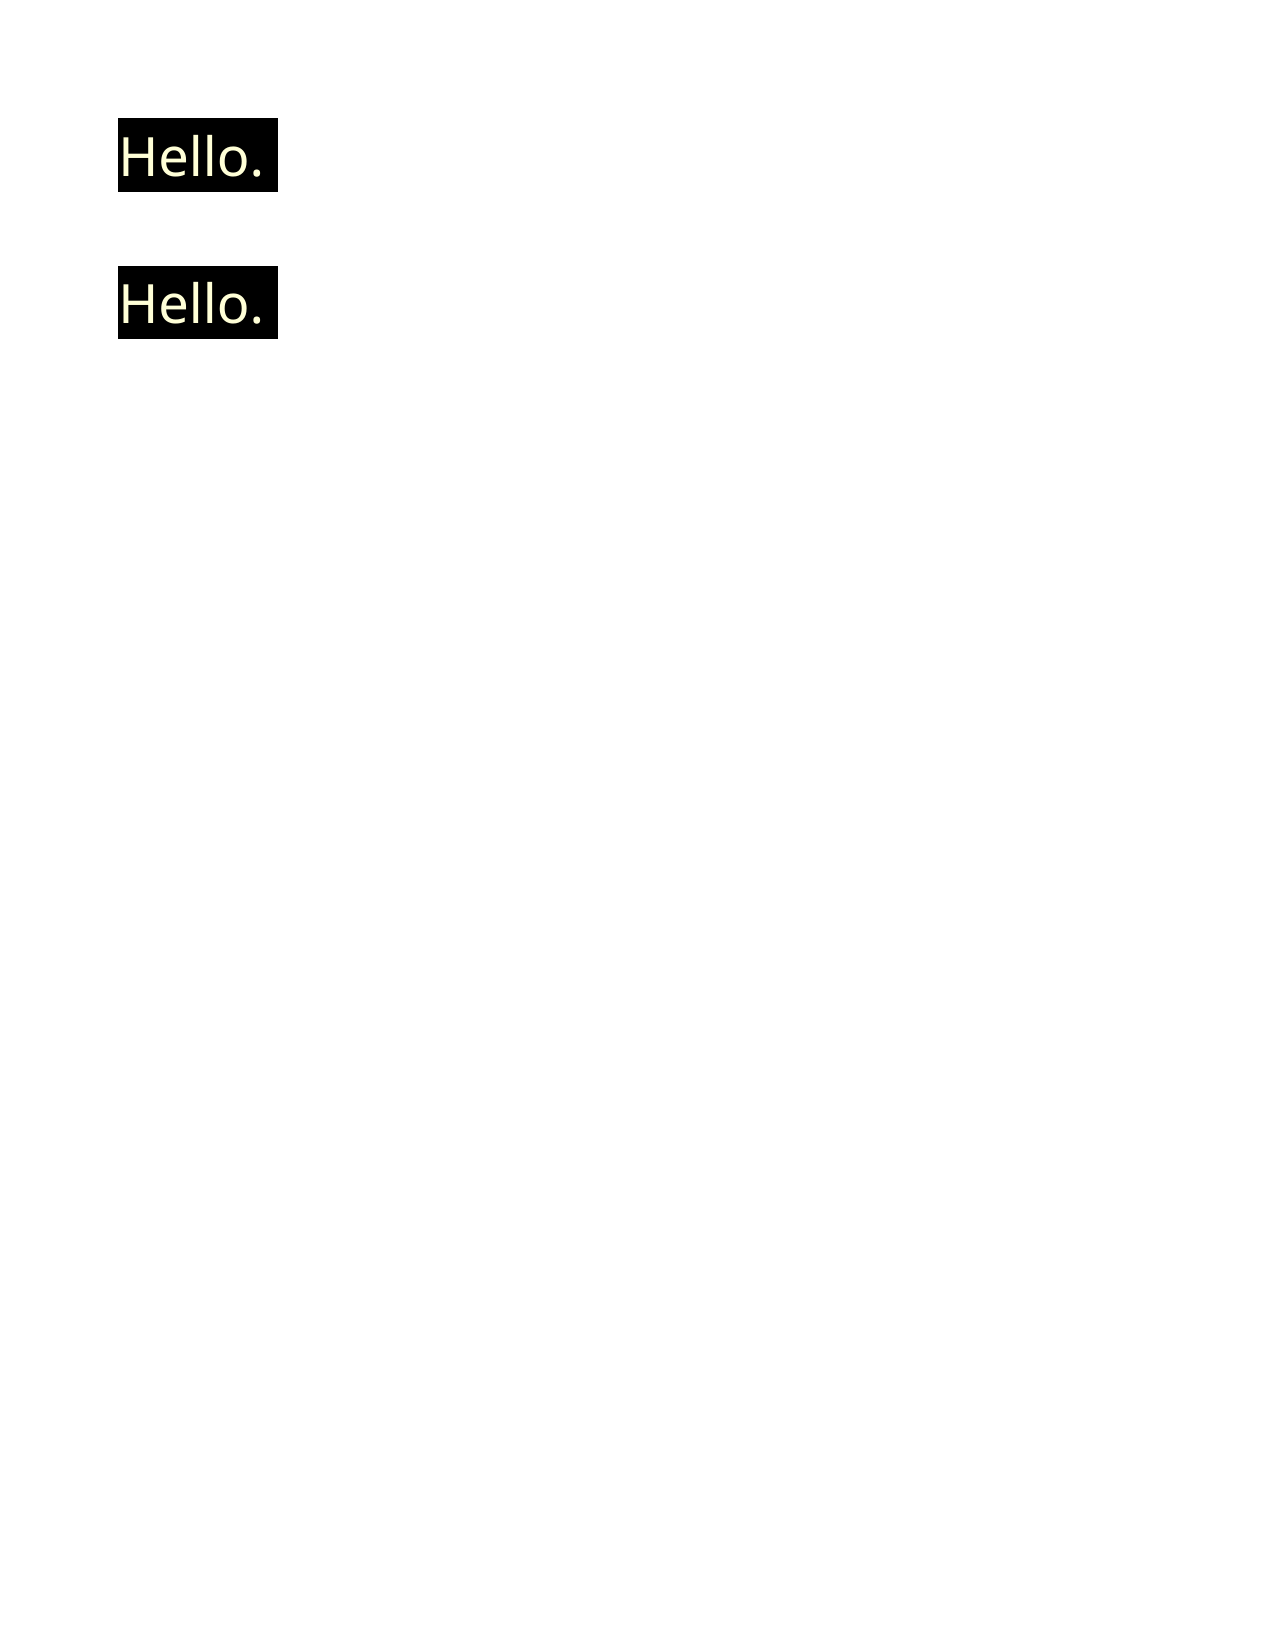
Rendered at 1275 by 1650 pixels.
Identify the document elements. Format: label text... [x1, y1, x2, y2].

text Hello. [118, 266, 1157, 339]
text Hello. [118, 118, 1157, 192]
